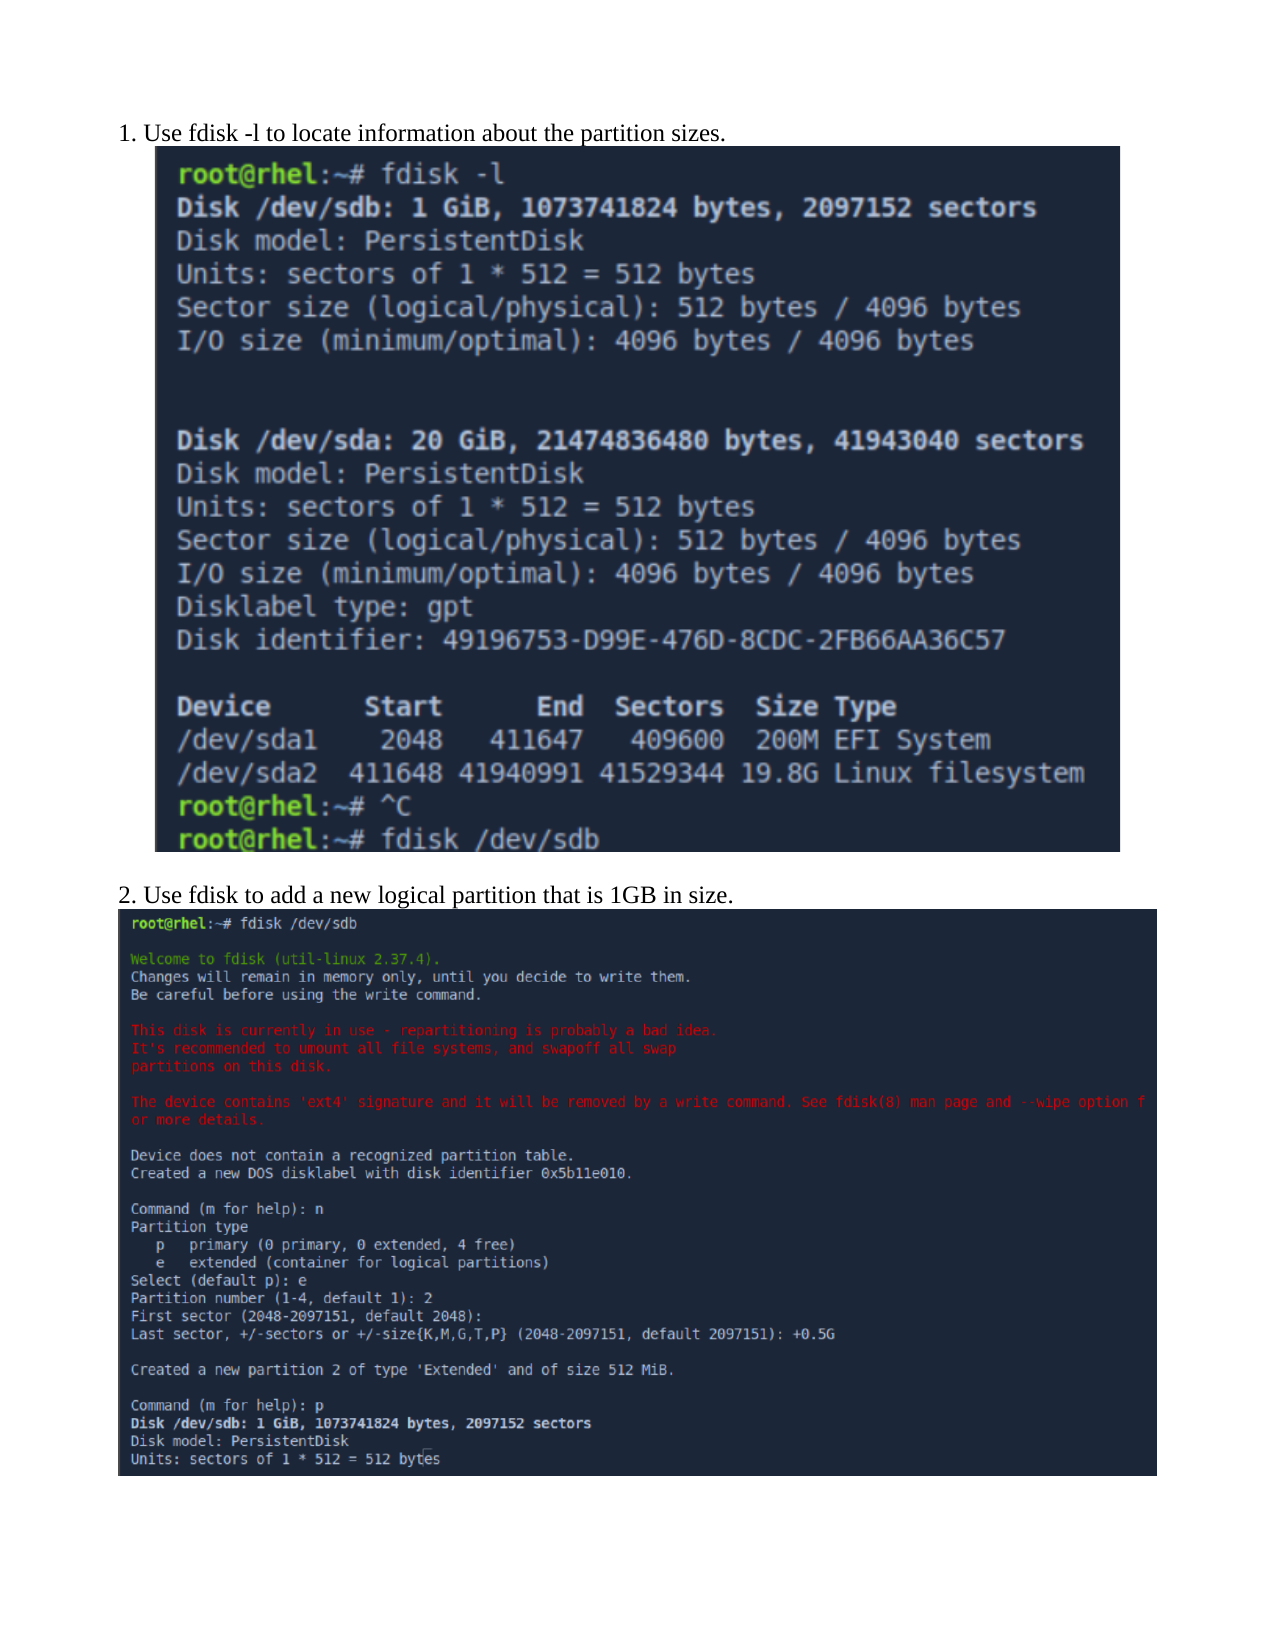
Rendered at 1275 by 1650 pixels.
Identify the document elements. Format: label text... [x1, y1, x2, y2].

text 1. Use fdisk -l to locate information about the partition sizes. [118, 118, 1157, 147]
picture [118, 909, 1157, 1476]
picture [154, 146, 1121, 852]
text 2. Use fdisk to add a new logical partition that is 1GB in size. [118, 880, 1157, 909]
